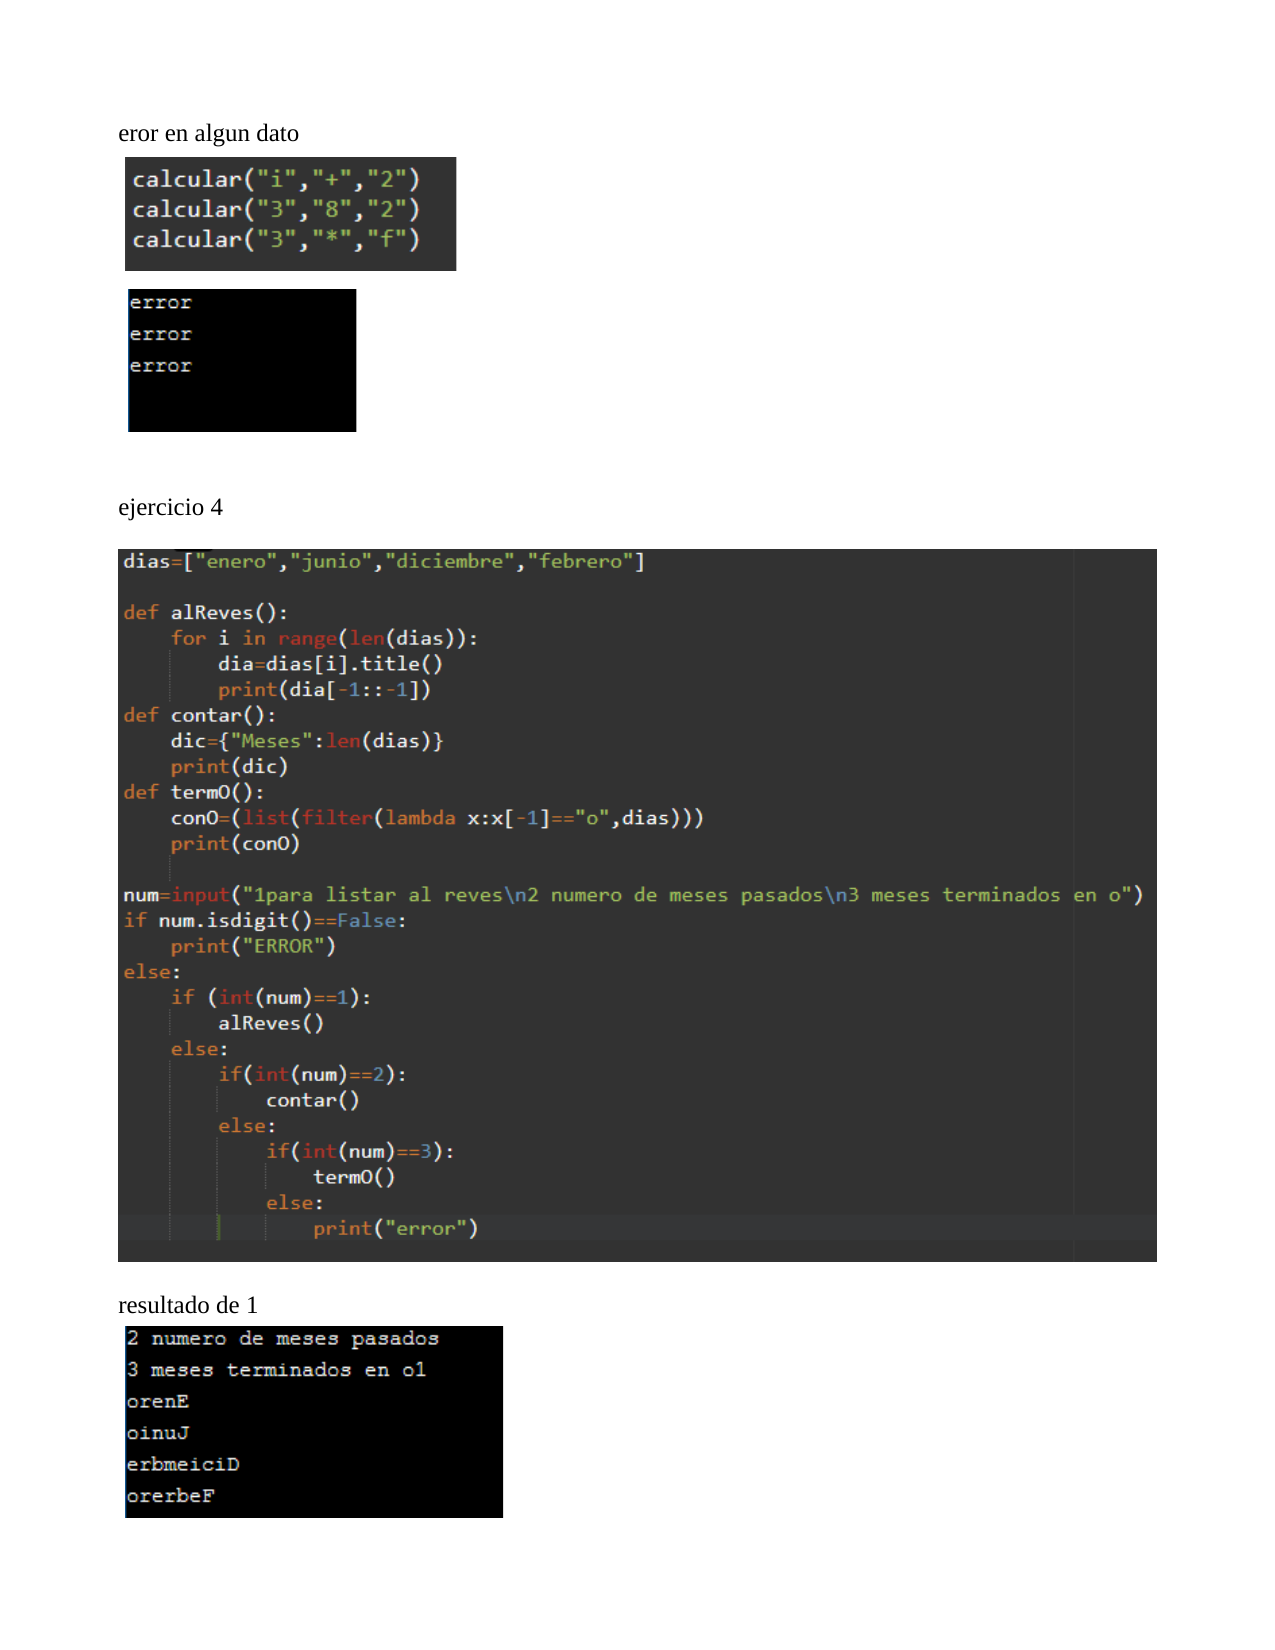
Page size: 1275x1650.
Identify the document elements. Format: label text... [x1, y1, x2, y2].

picture [125, 157, 457, 271]
text ejercicio 4 [118, 492, 1157, 521]
picture [118, 549, 1157, 1262]
text resultado de 1 [118, 1290, 1157, 1319]
picture [128, 289, 357, 432]
picture [125, 1326, 504, 1518]
text eror en algun dato [118, 118, 1157, 147]
